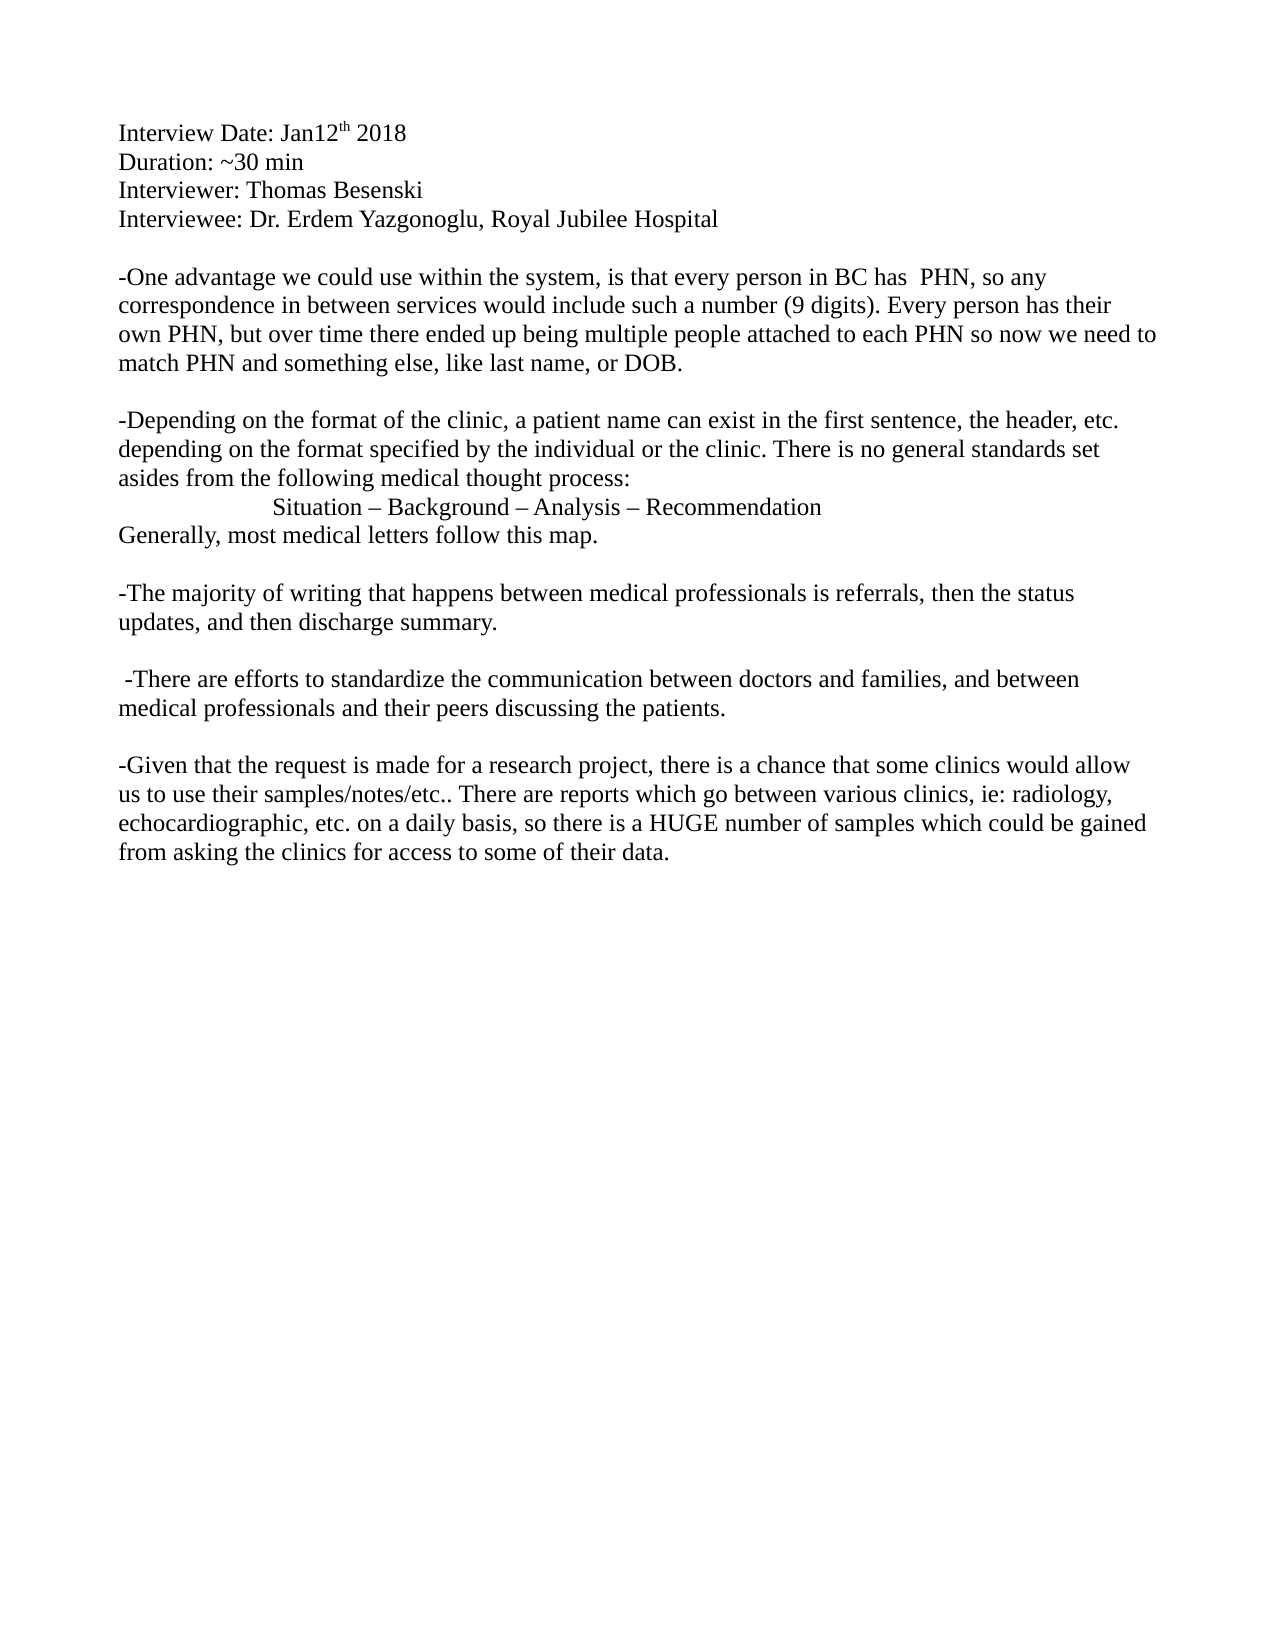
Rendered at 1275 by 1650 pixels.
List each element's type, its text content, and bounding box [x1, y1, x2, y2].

text Interviewer: Thomas Besenski [118, 176, 1157, 204]
text Generally, most medical letters follow this map. [118, 521, 1157, 549]
text Situation – Background – Analysis – Recommendation [118, 492, 1157, 521]
text -Depending on the format of the clinic, a patient name can exist in the first sentence, the header, etc. depending on the format specified by the individual or the clinic. There is no general standards set asides from the following medical thought process: [118, 406, 1157, 492]
text -The majority of writing that happens between medical professionals is referrals, then the status updates, and then discharge summary. [118, 578, 1157, 636]
text Interviewee: Dr. Erdem Yazgonoglu, Royal Jubilee Hospital [118, 204, 1157, 233]
text Interview Date: Jan12th 2018 [118, 118, 1157, 147]
text -There are efforts to standardize the communication between doctors and families, and between medical professionals and their peers discussing the patients. [118, 664, 1157, 722]
text -Given that the request is made for a research project, there is a chance that some clinics would allow us to use their samples/notes/etc.. There are reports which go between various clinics, ie: radiology, echocardiographic, etc. on a daily basis, so there is a HUGE number of samples which could be gained from asking the clinics for access to some of their data. [118, 751, 1157, 866]
text Duration: ~30 min [118, 147, 1157, 176]
text -One advantage we could use within the system, is that every person in BC has PHN, so any correspondence in between services would include such a number (9 digits). Every person has their own PHN, but over time there ended up being multiple people attached to each PHN so now we need to match PHN and something else, like last name, or DOB. [118, 262, 1157, 377]
